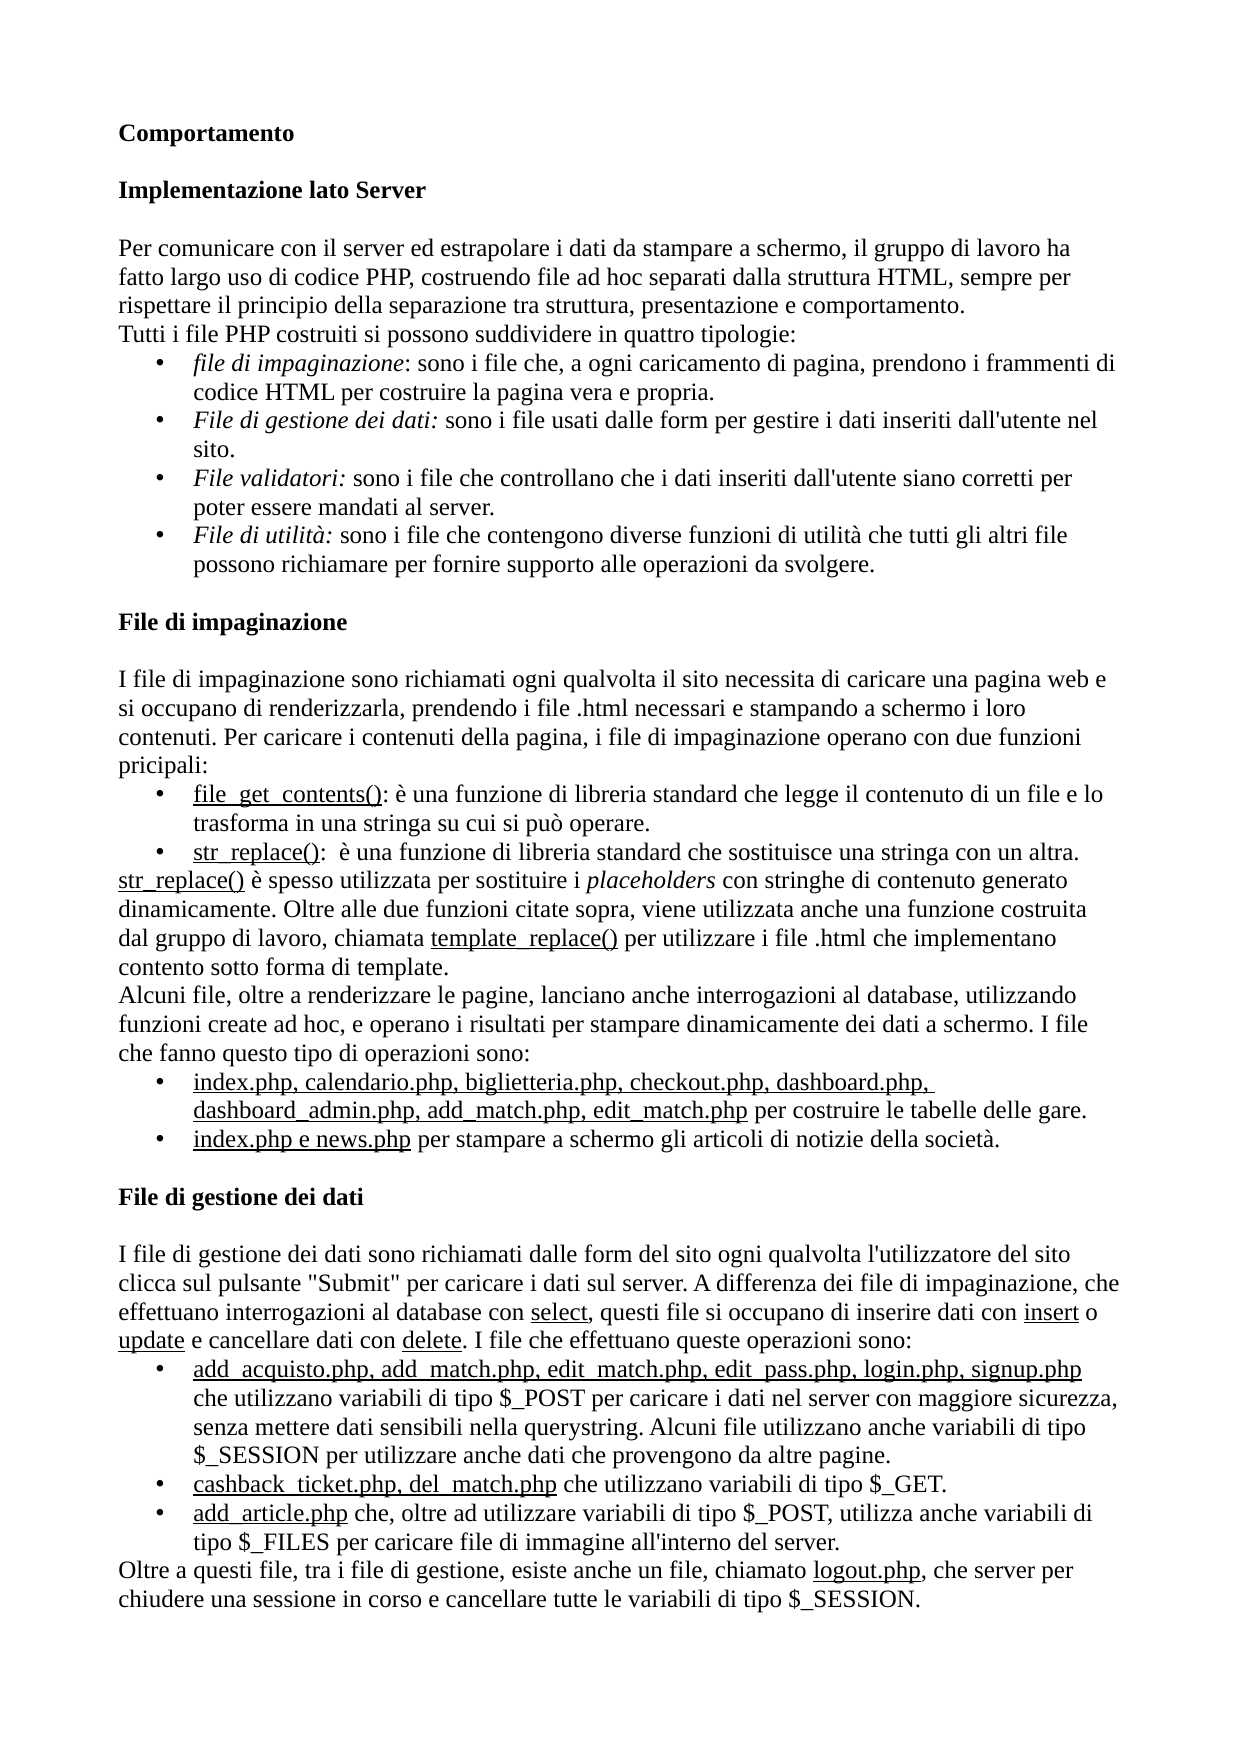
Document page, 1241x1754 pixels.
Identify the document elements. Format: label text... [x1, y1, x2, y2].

text Comportamento [118, 118, 1122, 147]
list File di utilità: sono i file che contengono diverse funzioni di utilità che tutti gli altri file possono richiamare per fornire supporto alle operazioni da svolgere. [156, 521, 1122, 578]
list index.php, calendario.php, biglietteria.php, checkout.php, dashboard.php, dashboard_admin.php, add_match.php, edit_match.php per costruire le tabelle delle gare. [156, 1067, 1122, 1124]
text I file di gestione dei dati sono richiamati dalle form del sito ogni qualvolta l'utilizzatore del sito clicca sul pulsante "Submit" per caricare i dati sul server. A differenza dei file di impaginazione, che effettuano interrogazioni al database con select, questi file si occupano di inserire dati con insert o update e cancellare dati con delete. I file che effettuano queste operazioni sono: [118, 1239, 1122, 1354]
list cashback_ticket.php, del_match.php che utilizzano variabili di tipo $_GET. [156, 1469, 1122, 1498]
text str_replace() è spesso utilizzata per sostituire i placeholders con stringhe di contenuto generato dinamicamente. Oltre alle due funzioni citate sopra, viene utilizzata anche una funzione costruita dal gruppo di lavoro, chiamata template_replace() per utilizzare i file .html che implementano contento sotto forma di template. [118, 866, 1122, 981]
text Implementazione lato Server [118, 176, 1122, 204]
text Tutti i file PHP costruiti si possono suddividere in quattro tipologie: [118, 319, 1122, 348]
list File validatori: sono i file che controllano che i dati inseriti dall'utente siano corretti per poter essere mandati al server. [156, 463, 1122, 521]
text I file di impaginazione sono richiamati ogni qualvolta il sito necessita di caricare una pagina web e si occupano di renderizzarla, prendendo i file .html necessari e stampando a schermo i loro contenuti. Per caricare i contenuti della pagina, i file di impaginazione operano con due funzioni pricipali: [118, 664, 1122, 779]
list index.php e news.php per stampare a schermo gli articoli di notizie della società. [156, 1124, 1122, 1153]
text File di impaginazione [118, 607, 1122, 636]
list add_article.php che, oltre ad utilizzare variabili di tipo $_POST, utilizza anche variabili di tipo $_FILES per caricare file di immagine all'interno del server. [156, 1498, 1122, 1556]
list str_replace(): è una funzione di libreria standard che sostituisce una stringa con un altra. [156, 837, 1122, 866]
list add_acquisto.php, add_match.php, edit_match.php, edit_pass.php, login.php, signup.php che utilizzano variabili di tipo $_POST per caricare i dati nel server con maggiore sicurezza, senza mettere dati sensibili nella querystring. Alcuni file utilizzano anche variabili di tipo $_SESSION per utilizzare anche dati che provengono da altre pagine. [156, 1354, 1122, 1469]
text File di gestione dei dati [118, 1182, 1122, 1211]
text Oltre a questi file, tra i file di gestione, esiste anche un file, chiamato logout.php, che server per chiudere una sessione in corso e cancellare tutte le variabili di tipo $_SESSION. [118, 1556, 1122, 1613]
text Alcuni file, oltre a renderizzare le pagine, lanciano anche interrogazioni al database, utilizzando funzioni create ad hoc, e operano i risultati per stampare dinamicamente dei dati a schermo. I file che fanno questo tipo di operazioni sono: [118, 981, 1122, 1067]
text Per comunicare con il server ed estrapolare i dati da stampare a schermo, il gruppo di lavoro ha fatto largo uso di codice PHP, costruendo file ad hoc separati dalla struttura HTML, sempre per rispettare il principio della separazione tra struttura, presentazione e comportamento. [118, 233, 1122, 319]
list file di impaginazione: sono i file che, a ogni caricamento di pagina, prendono i frammenti di codice HTML per costruire la pagina vera e propria. [156, 348, 1122, 406]
list File di gestione dei dati: sono i file usati dalle form per gestire i dati inseriti dall'utente nel sito. [156, 406, 1122, 463]
list file_get_contents(): è una funzione di libreria standard che legge il contenuto di un file e lo trasforma in una stringa su cui si può operare. [156, 779, 1122, 837]
